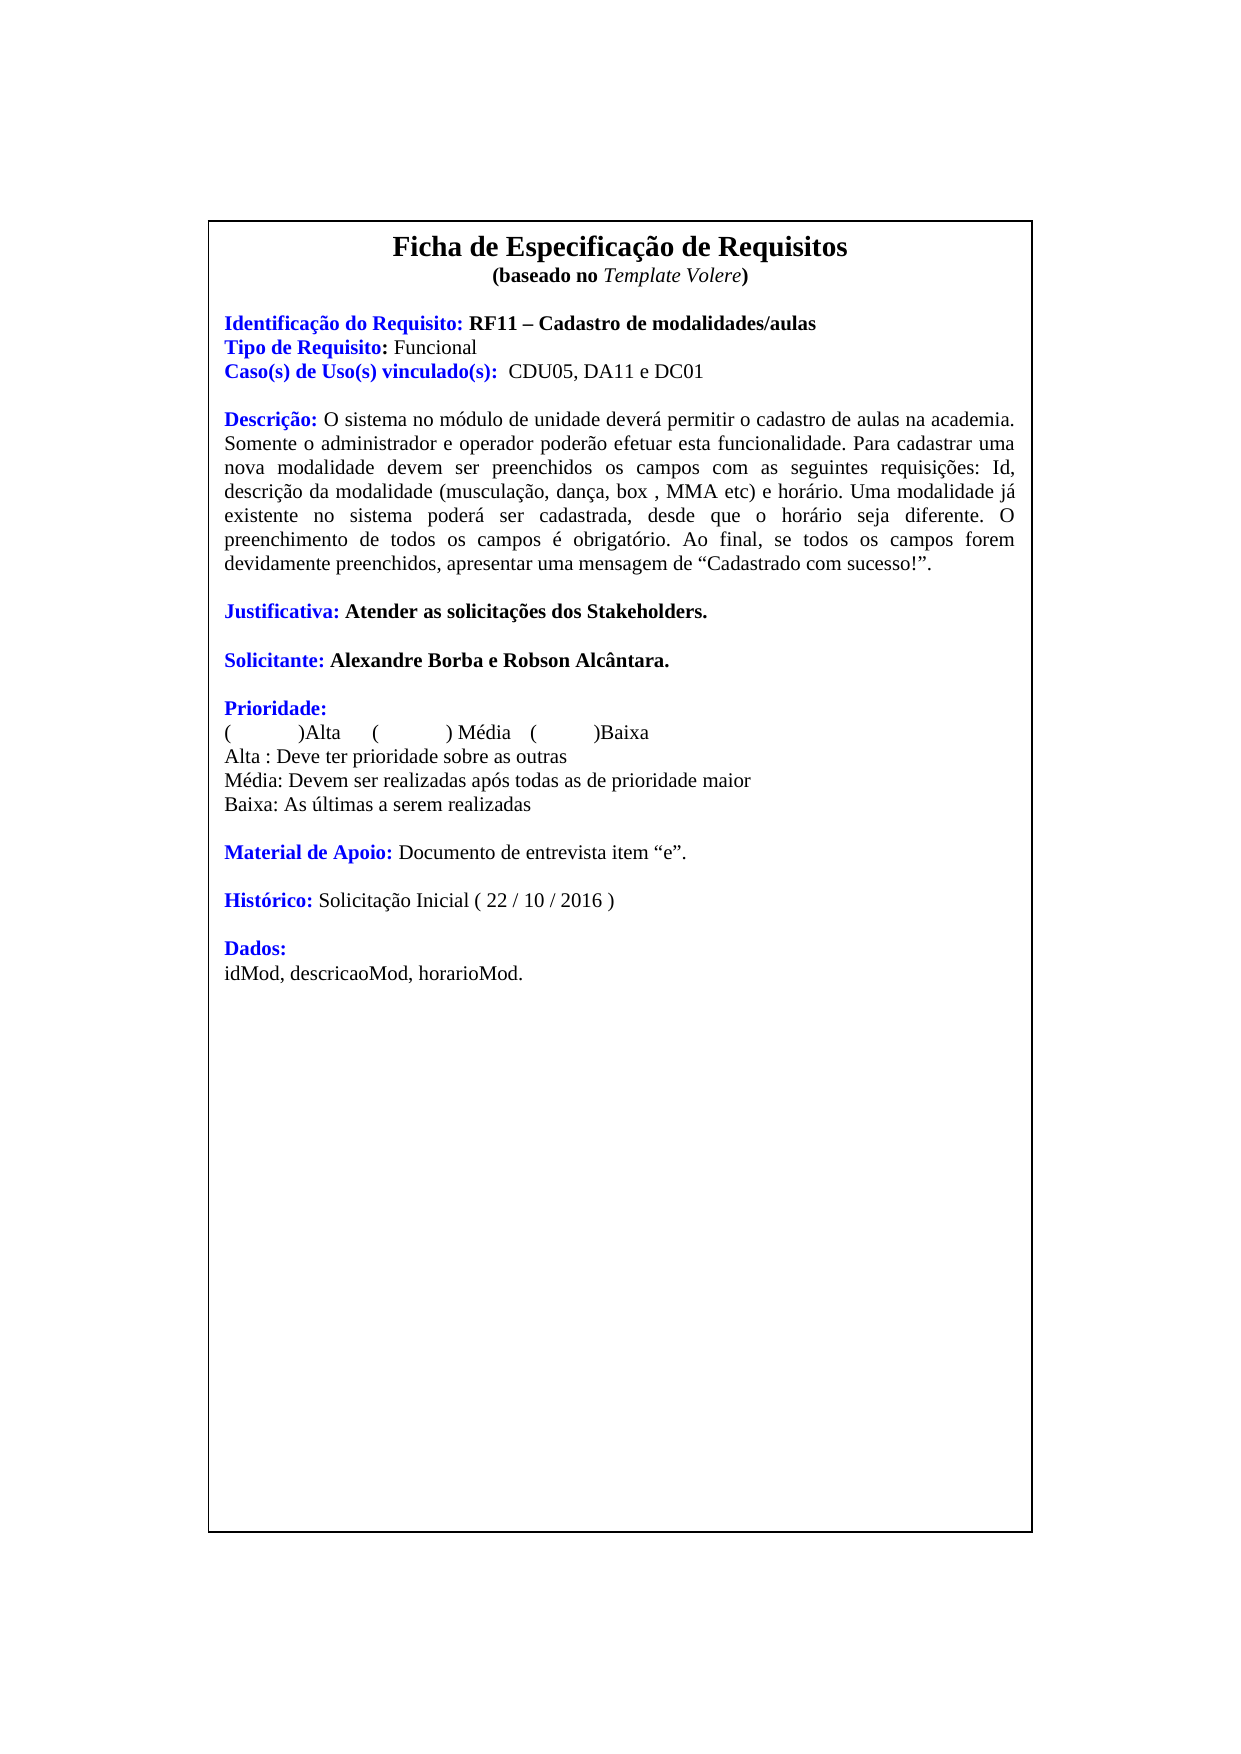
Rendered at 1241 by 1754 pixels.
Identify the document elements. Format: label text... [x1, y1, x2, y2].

text Ficha de Especificação de Requisitos [224, 229, 1016, 263]
text Baixa: As últimas a serem realizadas [224, 792, 1016, 816]
text Prioridade: [224, 696, 1016, 720]
text Material de Apoio: Documento de entrevista item “e”. [224, 840, 1016, 864]
text Dados: [224, 936, 1016, 960]
text Tipo de Requisito: Funcional [224, 335, 1016, 359]
text Descrição: O sistema no módulo de unidade deverá permitir o cadastro de aulas na academia. Somente o administrador e operador poderão efetuar esta funcionalidade. Para cadastrar uma nova modalidade devem ser preenchidos os campos com as seguintes requisições: Id, descrição da modalidade (musculação, dança, box , MMA etc) e horário. Uma modalidade já existente no sistema poderá ser cadastrada, desde que o horário seja diferente. O preenchimento de todos os campos é obrigatório. Ao final, se todos os campos forem devidamente preenchidos, apresentar uma mensagem de “Cadastrado com sucesso!”. [224, 407, 1016, 575]
text ( )Alta ( ) Média ( )Baixa [224, 720, 1016, 744]
text Solicitante: Alexandre Borba e Robson Alcântara. [224, 648, 1016, 672]
text Média: Devem ser realizadas após todas as de prioridade maior [224, 768, 1016, 792]
text Identificação do Requisito: RF11 – Cadastro de modalidades/aulas [224, 311, 1016, 335]
text Justificativa: Atender as solicitações dos Stakeholders. [224, 599, 1016, 623]
text idMod, descricaoMod, horarioMod. [224, 960, 1016, 984]
text (baseado no Template Volere) [224, 263, 1016, 287]
text Histórico: Solicitação Inicial ( 22 / 10 / 2016 ) [224, 888, 1016, 912]
text Caso(s) de Uso(s) vinculado(s): CDU05, DA11 e DC01 [224, 359, 1016, 383]
text Alta : Deve ter prioridade sobre as outras [224, 744, 1016, 768]
